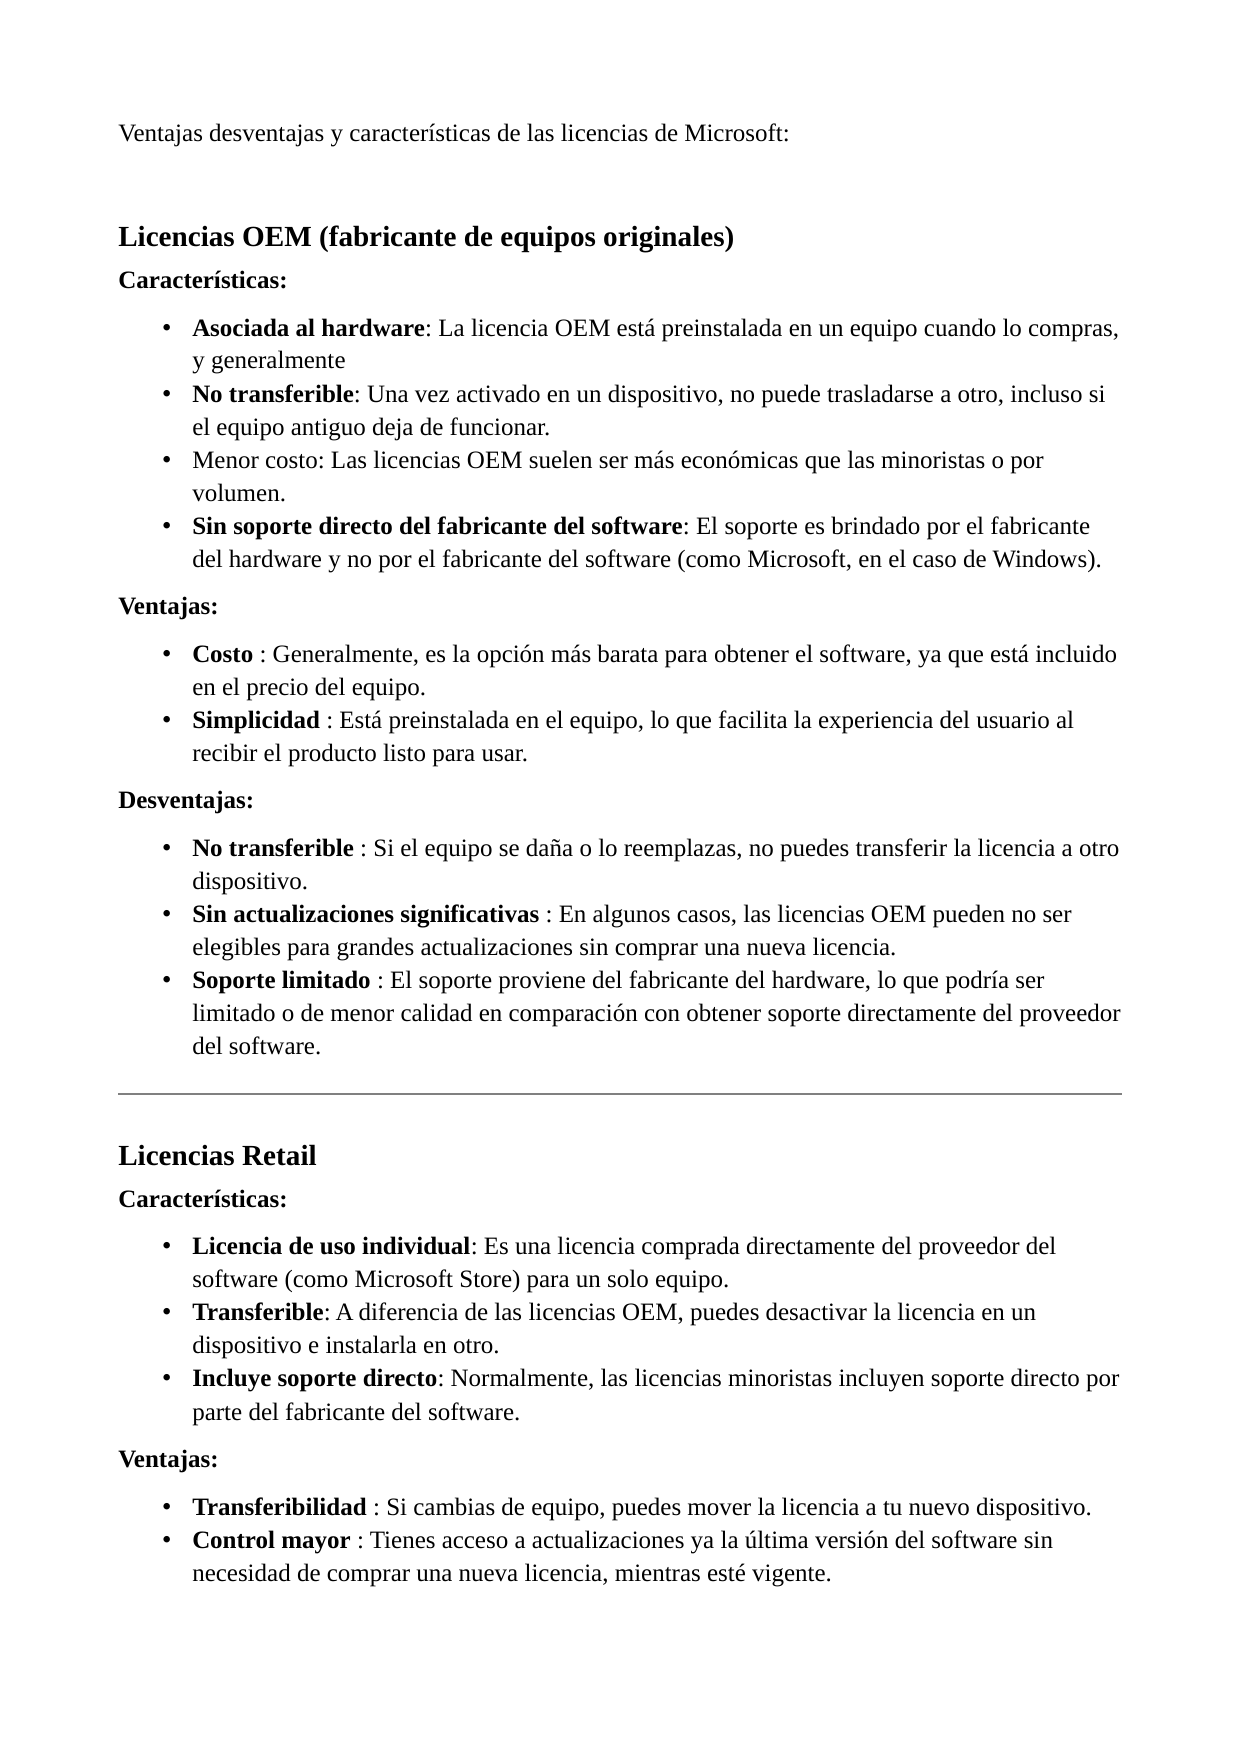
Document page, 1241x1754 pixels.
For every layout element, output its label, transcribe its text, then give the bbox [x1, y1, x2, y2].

list Transferibilidad : Si cambias de equipo, puedes mover la licencia a tu nuevo dispositivo. [162, 1492, 1122, 1521]
list No transferible: Una vez activado en un dispositivo, no puede trasladarse a otro, incluso si el equipo antiguo deja de funcionar. [162, 379, 1122, 440]
list No transferible : Si el equipo se daña o lo reemplazas, no puedes transferir la licencia a otro dispositivo. [162, 833, 1122, 895]
list Control mayor : Tienes acceso a actualizaciones ya la última versión del software sin necesidad de comprar una nueva licencia, mientras esté vigente. [162, 1525, 1122, 1587]
text Ventajas desventajas y características de las licencias de Microsoft: [118, 118, 1122, 147]
text Desventajas: [118, 786, 1122, 814]
list Costo : Generalmente, es la opción más barata para obtener el software, ya que está incluido en el precio del equipo. [162, 639, 1122, 701]
text Características: [118, 265, 1122, 294]
text Características: [118, 1184, 1122, 1213]
list Soporte limitado : El soporte proviene del fabricante del hardware, lo que podría ser limitado o de menor calidad en comparación con obtener soporte directamente del proveedor del software. [162, 965, 1122, 1060]
list Transferible: A diferencia de las licencias OEM, puedes desactivar la licencia en un dispositivo e instalarla en otro. [162, 1297, 1122, 1359]
list Incluye soporte directo: Normalmente, las licencias minoristas incluyen soporte directo por parte del fabricante del software. [162, 1363, 1122, 1425]
subtitle Licencias OEM (fabricante de equipos originales) [118, 219, 1122, 252]
subtitle Licencias Retail [118, 1138, 1122, 1171]
list Simplicidad : Está preinstalada en el equipo, lo que facilita la experiencia del usuario al recibir el producto listo para usar. [162, 705, 1122, 767]
list Asociada al hardware: La licencia OEM está preinstalada en un equipo cuando lo compras, y generalmente [162, 313, 1122, 374]
list Menor costo: Las licencias OEM suelen ser más económicas que las minoristas o por volumen. [162, 445, 1122, 506]
text Ventajas: [118, 591, 1122, 620]
list Sin soporte directo del fabricante del software: El soporte es brindado por el fabricante del hardware y no por el fabricante del software (como Microsoft, en el caso de Windows). [162, 511, 1122, 572]
list Sin actualizaciones significativas : En algunos casos, las licencias OEM pueden no ser elegibles para grandes actualizaciones sin comprar una nueva licencia. [162, 899, 1122, 961]
list Licencia de uso individual: Es una licencia comprada directamente del proveedor del software (como Microsoft Store) para un solo equipo. [162, 1231, 1122, 1293]
text Ventajas: [118, 1444, 1122, 1473]
